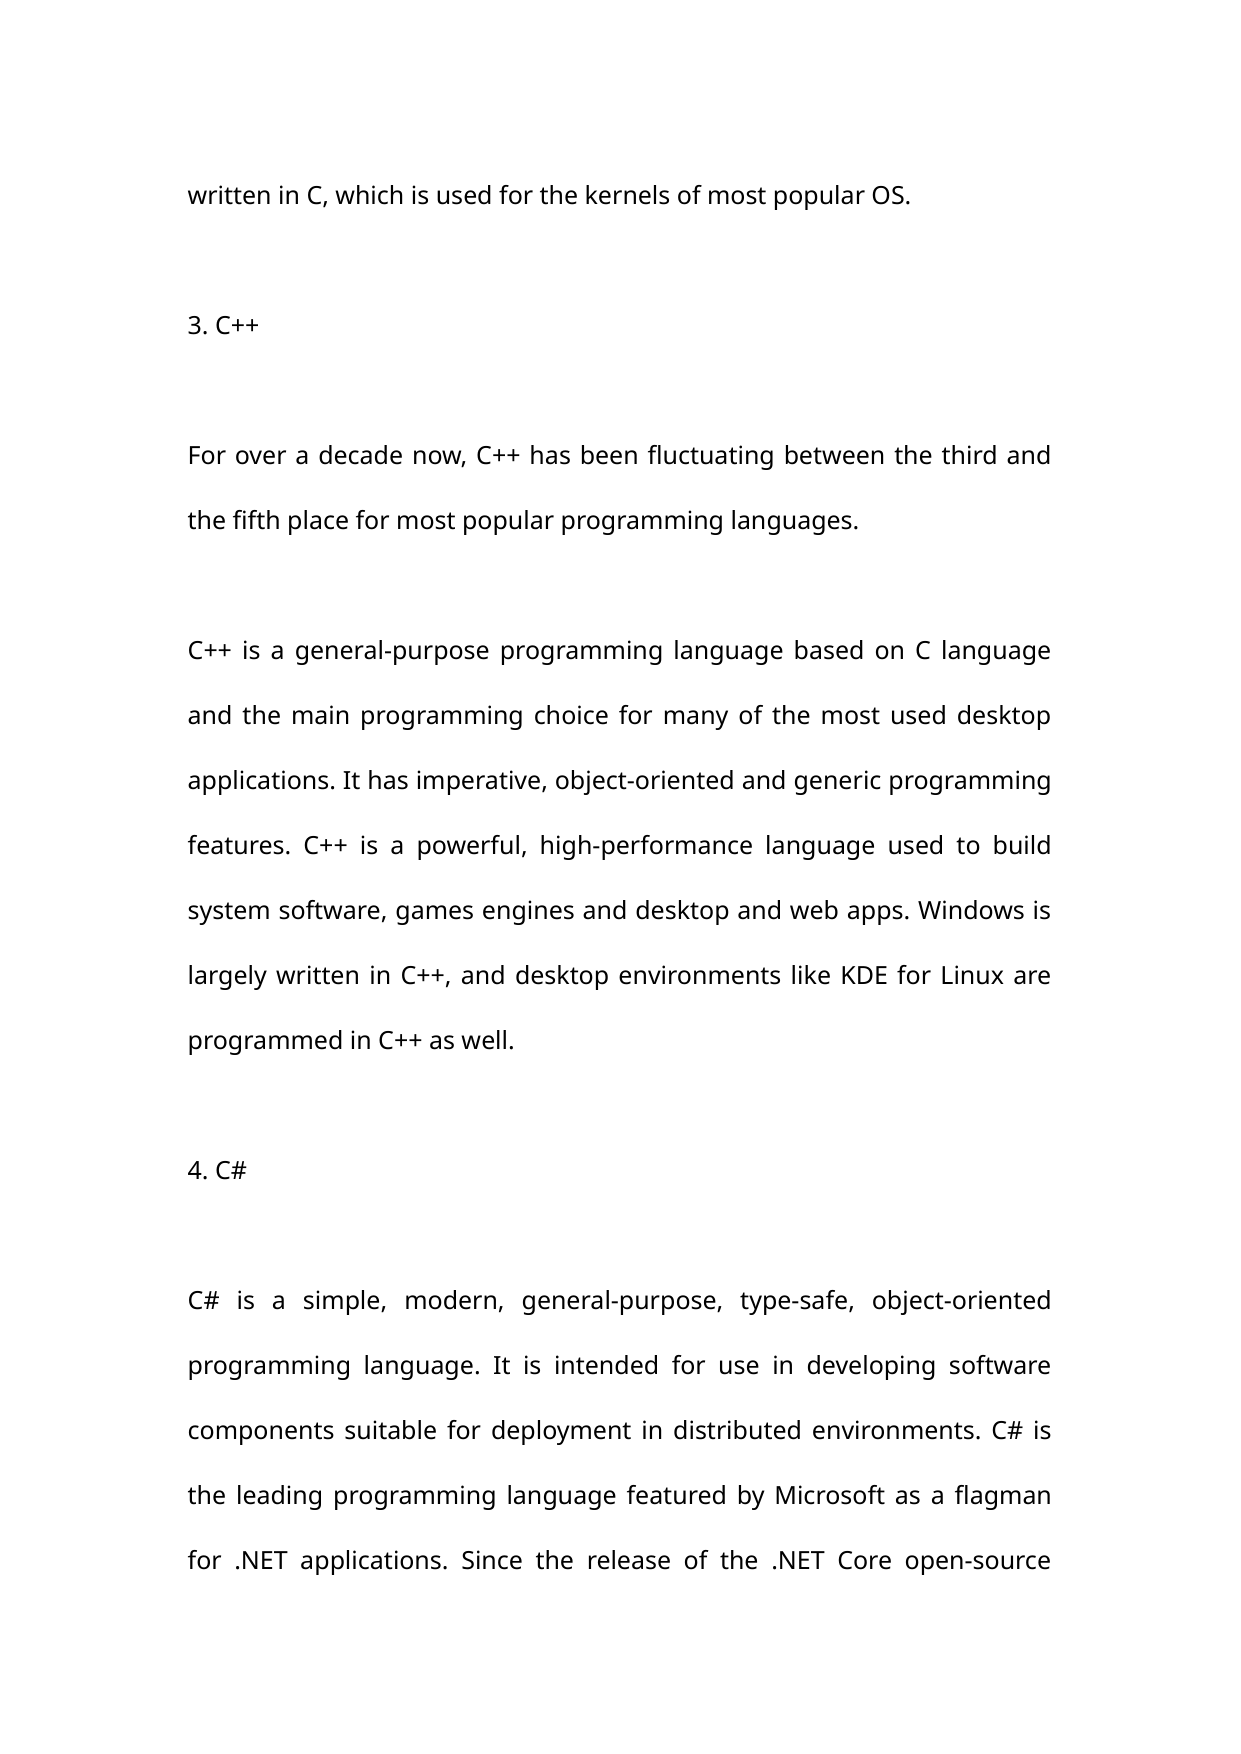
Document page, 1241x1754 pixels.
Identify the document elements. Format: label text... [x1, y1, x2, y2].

text written in C, which is used for the kernels of most popular OS. [187, 162, 1053, 227]
text C# is a simple, modern, general-purpose, type-safe, object-oriented programming language. It is intended for use in developing software components suitable for deployment in distributed environments. C# is the leading programming language featured by Microsoft as a flagman for .NET applications. Since the release of the .NET Core open-source [187, 1267, 1053, 1592]
text 3. C++ [187, 292, 1053, 357]
text For over a decade now, C++ has been fluctuating between the third and the fifth place for most popular programming languages. [187, 422, 1053, 552]
text 4. C# [187, 1137, 1053, 1202]
text C++ is a general-purpose programming language based on C language and the main programming choice for many of the most used desktop applications. It has imperative, object-oriented and generic programming features. C++ is a powerful, high-performance language used to build system software, games engines and desktop and web apps. Windows is largely written in C++, and desktop environments like KDE for Linux are programmed in C++ as well. [187, 617, 1053, 1072]
